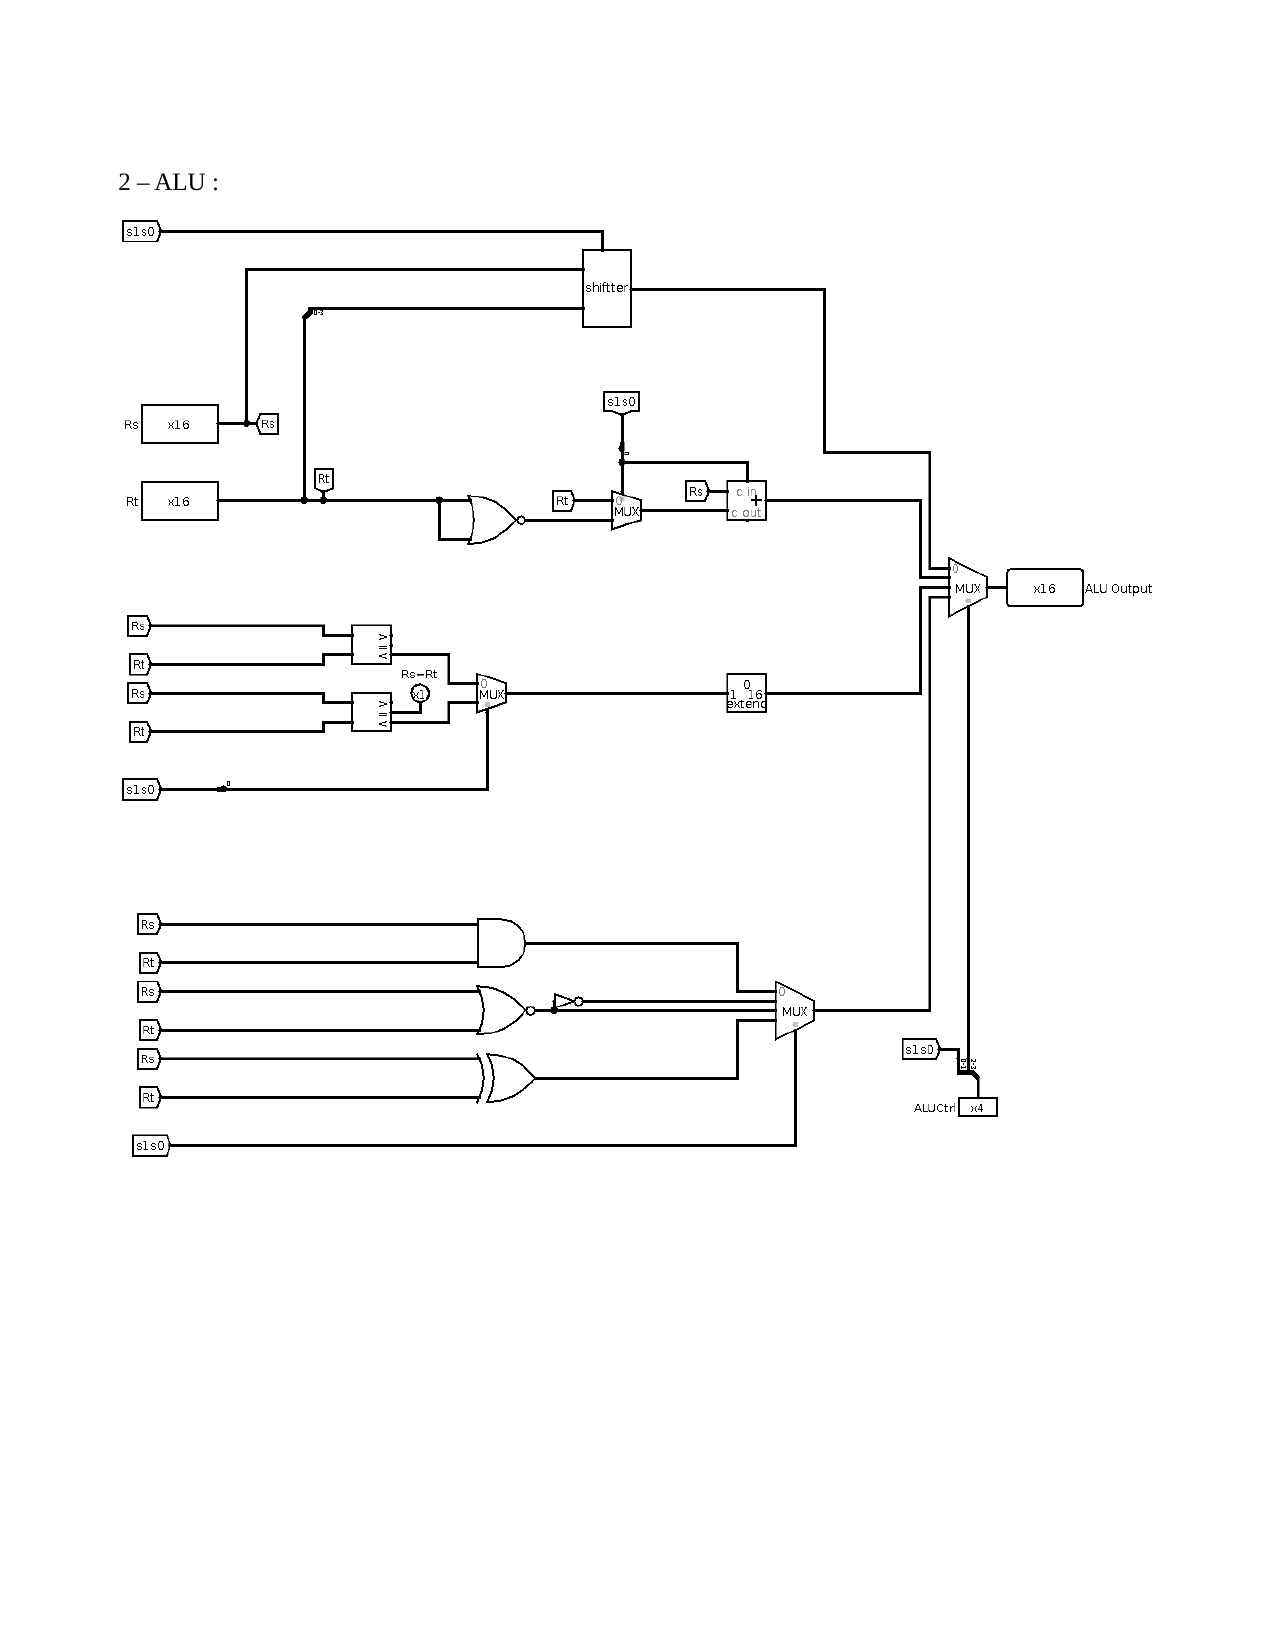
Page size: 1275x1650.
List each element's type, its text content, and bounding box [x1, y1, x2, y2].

text 2 – ALU : [118, 167, 1157, 196]
picture [118, 216, 1157, 1160]
